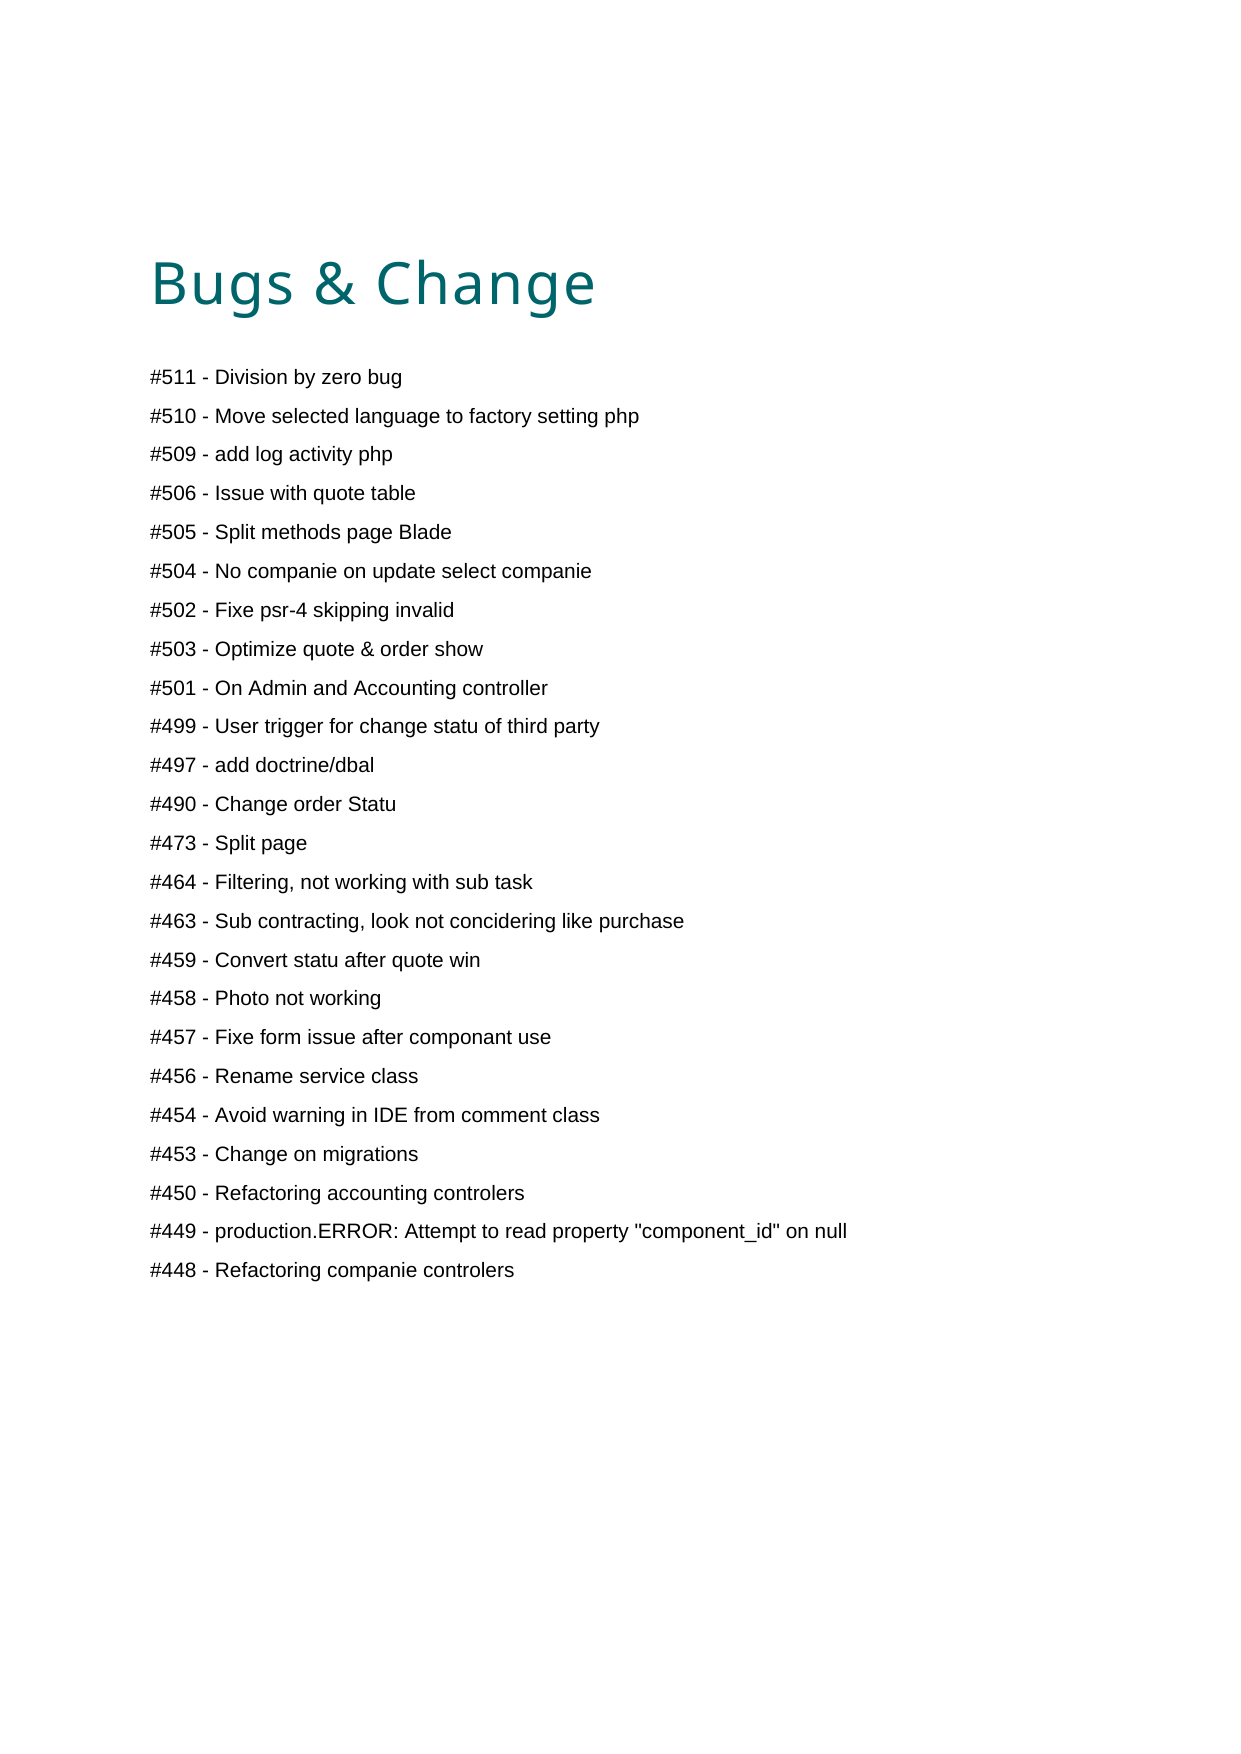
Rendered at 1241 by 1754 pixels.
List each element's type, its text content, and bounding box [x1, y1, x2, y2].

text #510 - Move selected language to factory setting php [150, 403, 1090, 427]
text #511 - Division by zero bug [150, 364, 1090, 388]
text #473 - Split page [150, 831, 1090, 855]
text #497 - add doctrine/dbal [150, 753, 1090, 777]
text #449 - production.ERROR: Attempt to read property "component_id" on null [150, 1219, 1090, 1243]
text #502 - Fixe psr-4 skipping invalid [150, 598, 1090, 622]
text #458 - Photo not working [150, 986, 1090, 1010]
text #463 - Sub contracting, look not concidering like purchase [150, 908, 1090, 932]
text #504 - No companie on update select companie [150, 559, 1090, 583]
text #457 - Fixe form issue after componant use [150, 1025, 1090, 1049]
text #506 - Issue with quote table [150, 481, 1090, 505]
text #501 - On Admin and Accounting controller [150, 675, 1090, 699]
text #450 - Refactoring accounting controlers [150, 1181, 1090, 1204]
text #459 - Convert statu after quote win [150, 947, 1090, 971]
subtitle Bugs & Change [150, 242, 1090, 322]
text #499 - User trigger for change statu of third party [150, 714, 1090, 738]
text #454 - Avoid warning in IDE from comment class [150, 1103, 1090, 1127]
text #505 - Split methods page Blade [150, 520, 1090, 544]
text #490 - Change order Statu [150, 792, 1090, 816]
text #448 - Refactoring companie controlers [150, 1258, 1090, 1282]
text #503 - Optimize quote & order show [150, 637, 1090, 661]
text #453 - Change on migrations [150, 1142, 1090, 1166]
text #509 - add log activity php [150, 442, 1090, 466]
text #456 - Rename service class [150, 1064, 1090, 1088]
text #464 - Filtering, not working with sub task [150, 870, 1090, 894]
